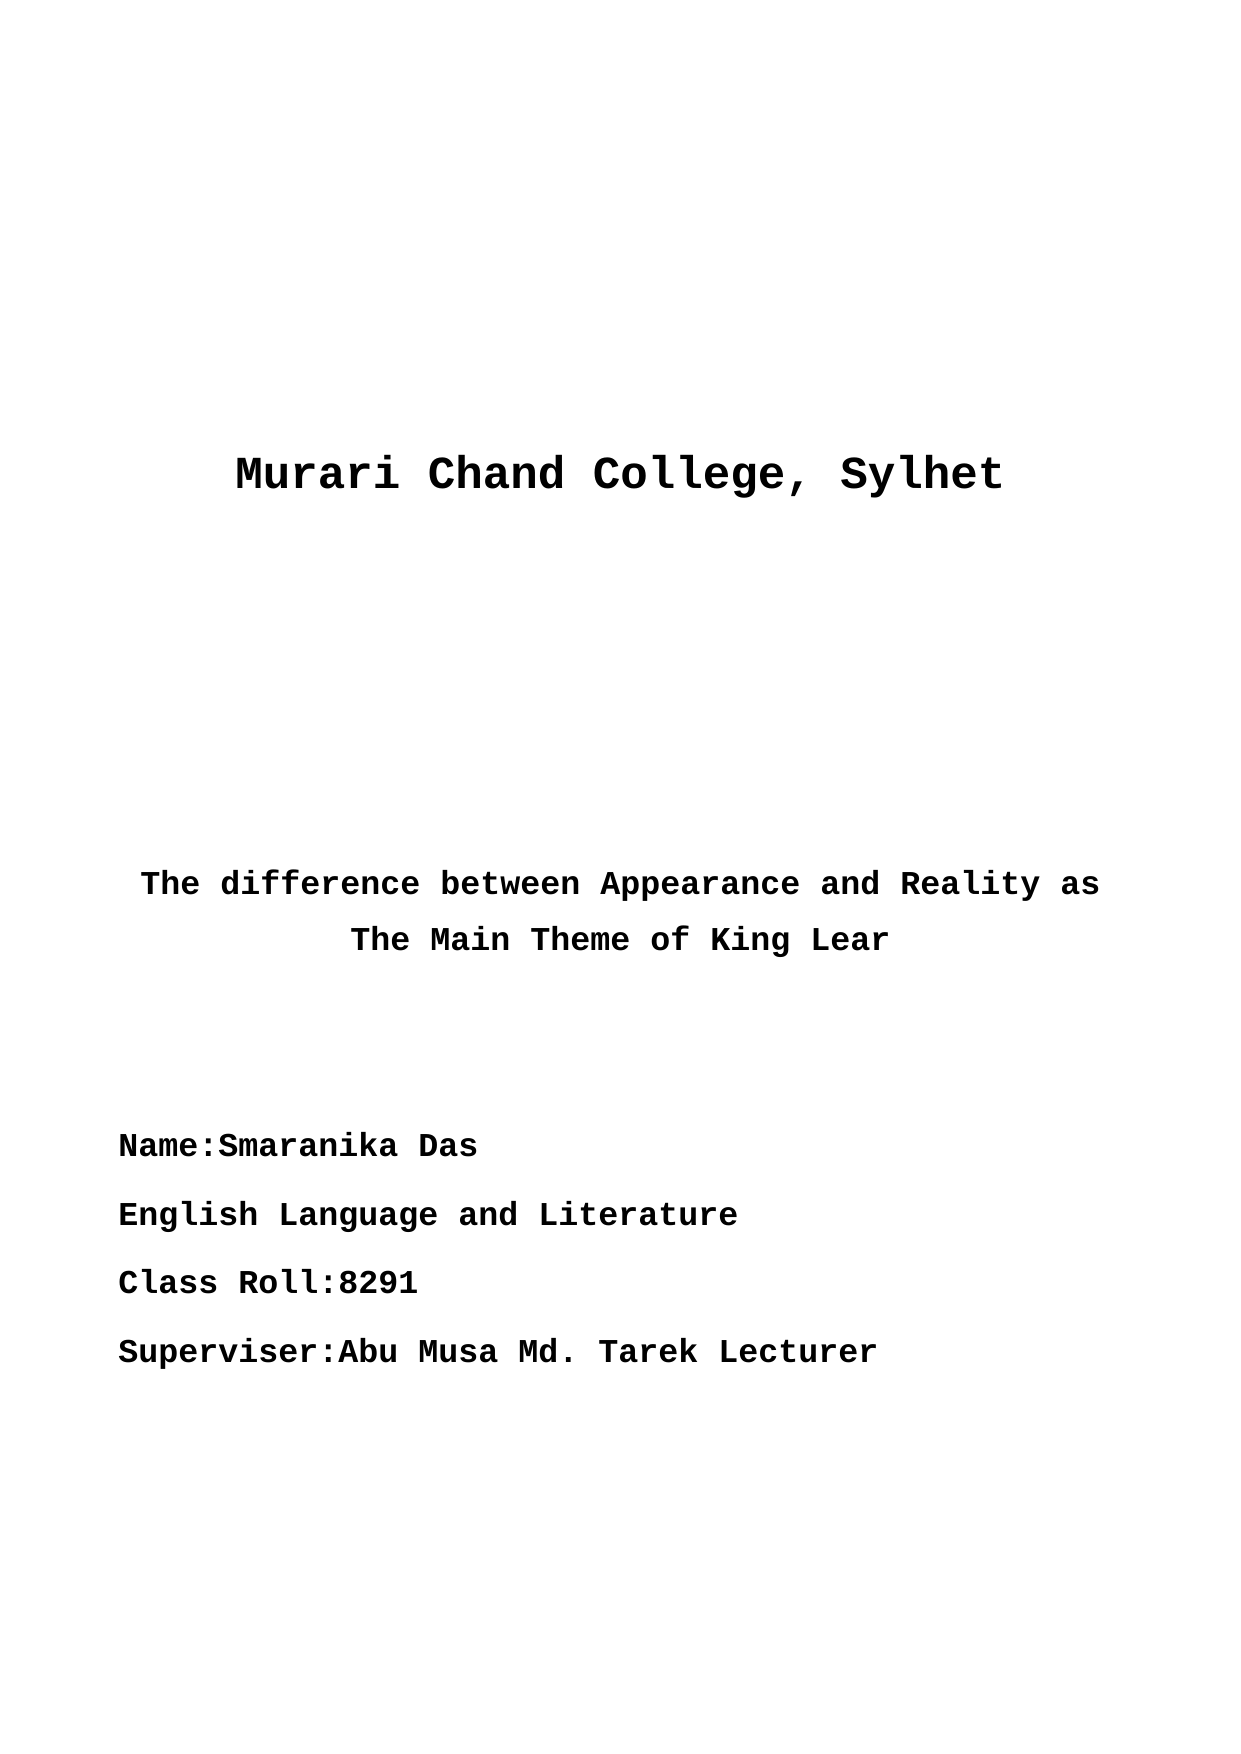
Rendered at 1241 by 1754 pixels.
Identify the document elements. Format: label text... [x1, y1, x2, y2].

text The difference between Appearance and Reality as The Main Theme of King Lear [118, 866, 1122, 961]
text Class Roll:8291 [118, 1266, 1122, 1303]
text Murari Chand College, Sylhet [118, 450, 1122, 502]
text English Language and Literature [118, 1197, 1122, 1235]
text Superviser:Abu Musa Md. Tarek Lecturer [118, 1334, 1122, 1372]
text Name:Smaranika Das [118, 1129, 1122, 1166]
